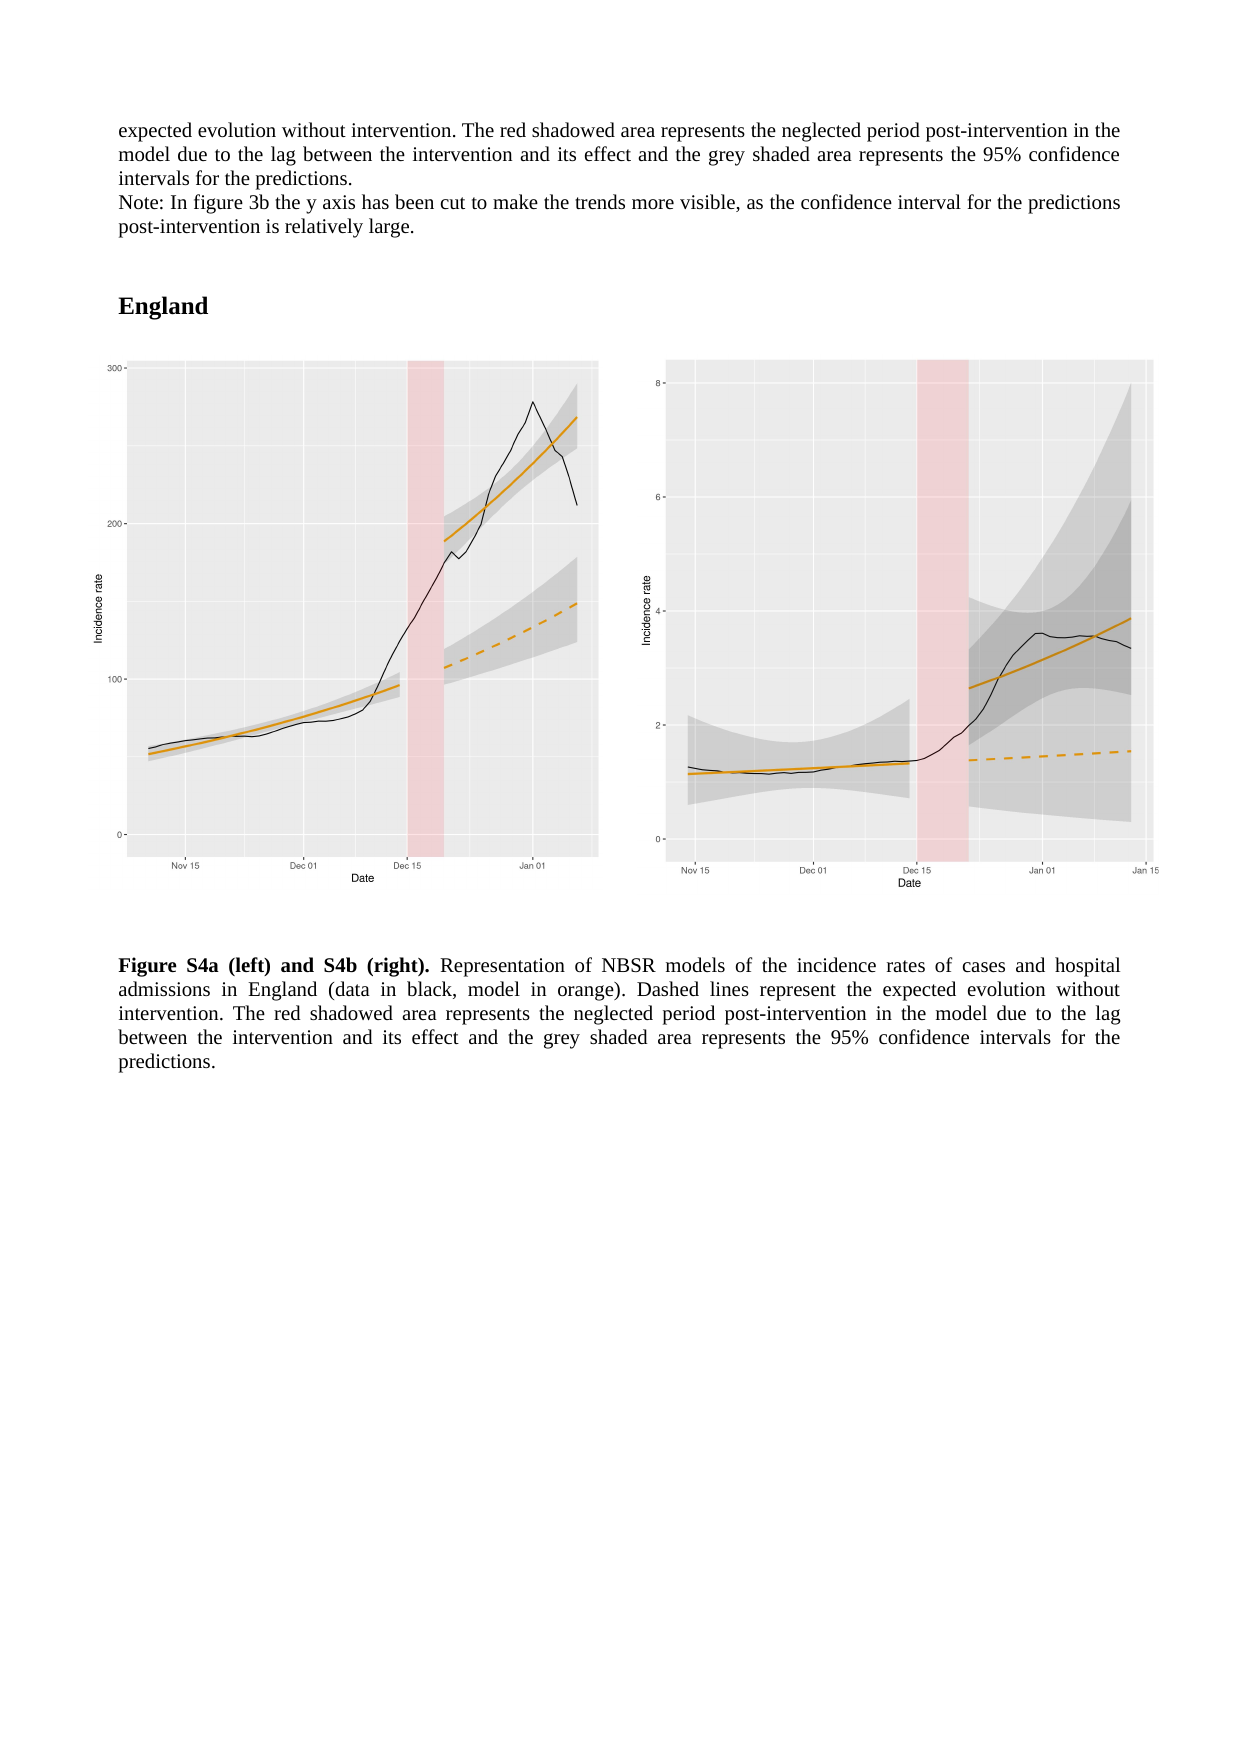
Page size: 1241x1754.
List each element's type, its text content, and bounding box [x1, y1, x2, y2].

text Figure S4a (left) and S4b (right). Representation of NBSR models of the incidence rates of cases and hospital admissions in England (data in black, model in orange). Dashed lines represent the expected evolution without intervention. The red shadowed area represents the neglected period post-intervention in the model due to the lag between the intervention and its effect and the grey shaded area represents the 95% confidence intervals for the predictions. [118, 952, 1122, 1073]
picture [636, 354, 1159, 895]
text England [118, 291, 1122, 320]
text Note: In figure 3b the y axis has been cut to make the trends more visible, as the confidence interval for the predictions post-intervention is relatively large. [118, 190, 1122, 238]
picture [88, 355, 604, 890]
text expected evolution without intervention. The red shadowed area represents the neglected period post-intervention in the model due to the lag between the intervention and its effect and the grey shaded area represents the 95% confidence intervals for the predictions. [118, 118, 1122, 190]
